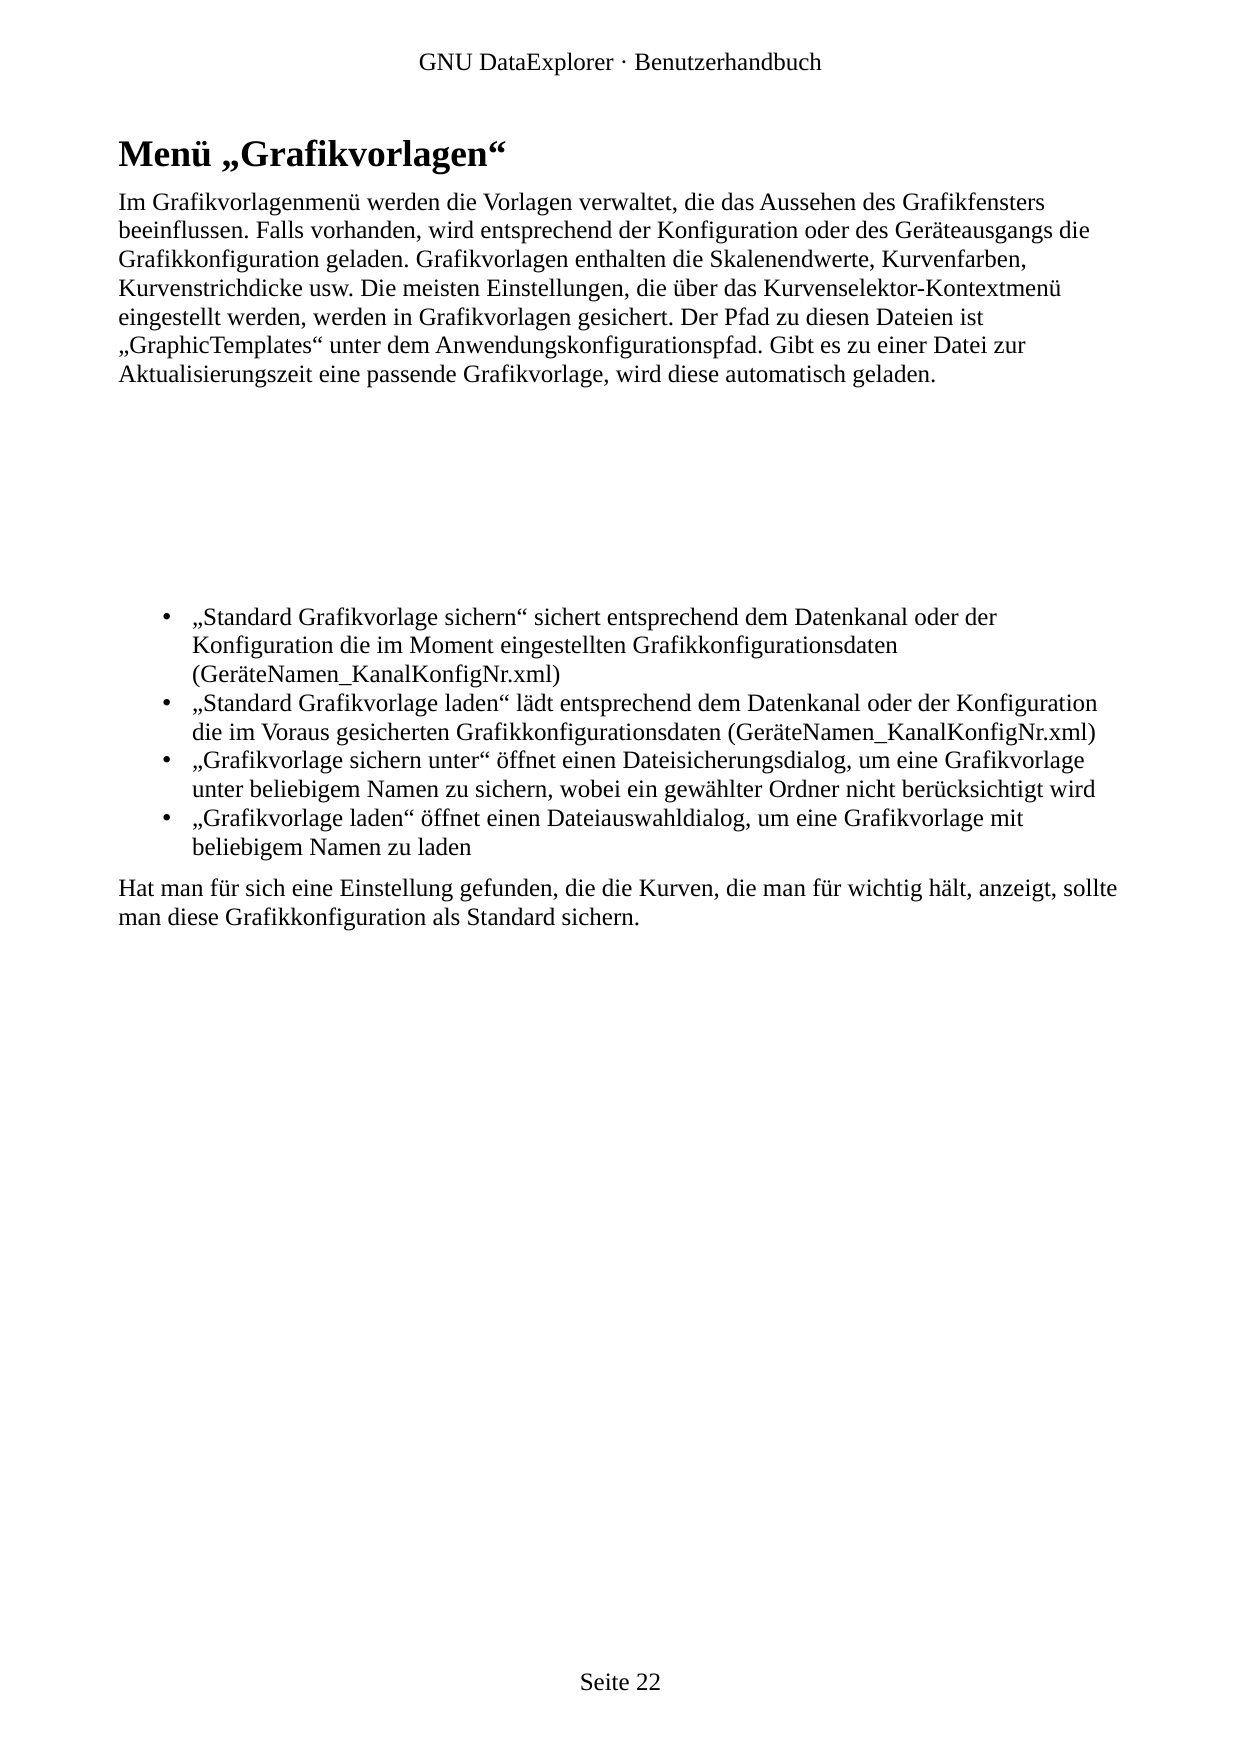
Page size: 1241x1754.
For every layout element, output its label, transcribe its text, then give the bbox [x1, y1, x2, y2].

list „Standard Grafikvorlage laden“ lädt entsprechend dem Datenkanal oder der Konfiguration die im Voraus gesicherten Grafikkonfigurationsdaten (GeräteNamen_KanalKonfigNr.xml) [162, 688, 1122, 745]
list „Standard Grafikvorlage sichern“ sichert entsprechend dem Datenkanal oder der Konfiguration die im Moment eingestellten Grafikkonfigurationsdaten (GeräteNamen_KanalKonfigNr.xml) [162, 602, 1122, 688]
subtitle Menü „Grafikvorlagen“ [118, 131, 1122, 174]
list „Grafikvorlage sichern unter“ öffnet einen Dateisicherungsdialog, um eine Grafikvorlage unter beliebigem Namen zu sichern, wobei ein gewählter Ordner nicht berücksichtigt wird [162, 745, 1122, 803]
text Im Grafikvorlagenmenü werden die Vorlagen verwaltet, die das Aussehen des Grafikfensters beeinflussen. Falls vorhanden, wird entsprechend der Konfiguration oder des Geräteausgangs die Grafikkonfiguration geladen. Grafikvorlagen enthalten die Skalenendwerte, Kurvenfarben, Kurvenstrichdicke usw. Die meisten Einstellungen, die über das Kurvenselektor-Kontextmenü eingestellt werden, werden in Grafikvorlagen gesichert. Der Pfad zu diesen Dateien ist „GraphicTemplates“ unter dem Anwendungskonfigurationspfad. Gibt es zu einer Datei zur Aktualisierungszeit eine passende Grafikvorlage, wird diese automatisch geladen. [118, 187, 1122, 388]
text Hat man für sich eine Einstellung gefunden, die die Kurven, die man für wichtig hält, anzeigt, sollte man diese Grafikkonfiguration als Standard sichern. [118, 873, 1122, 959]
list „Grafikvorlage laden“ öffnet einen Dateiauswahldialog, um eine Grafikvorlage mit beliebigem Namen zu laden [162, 803, 1122, 860]
